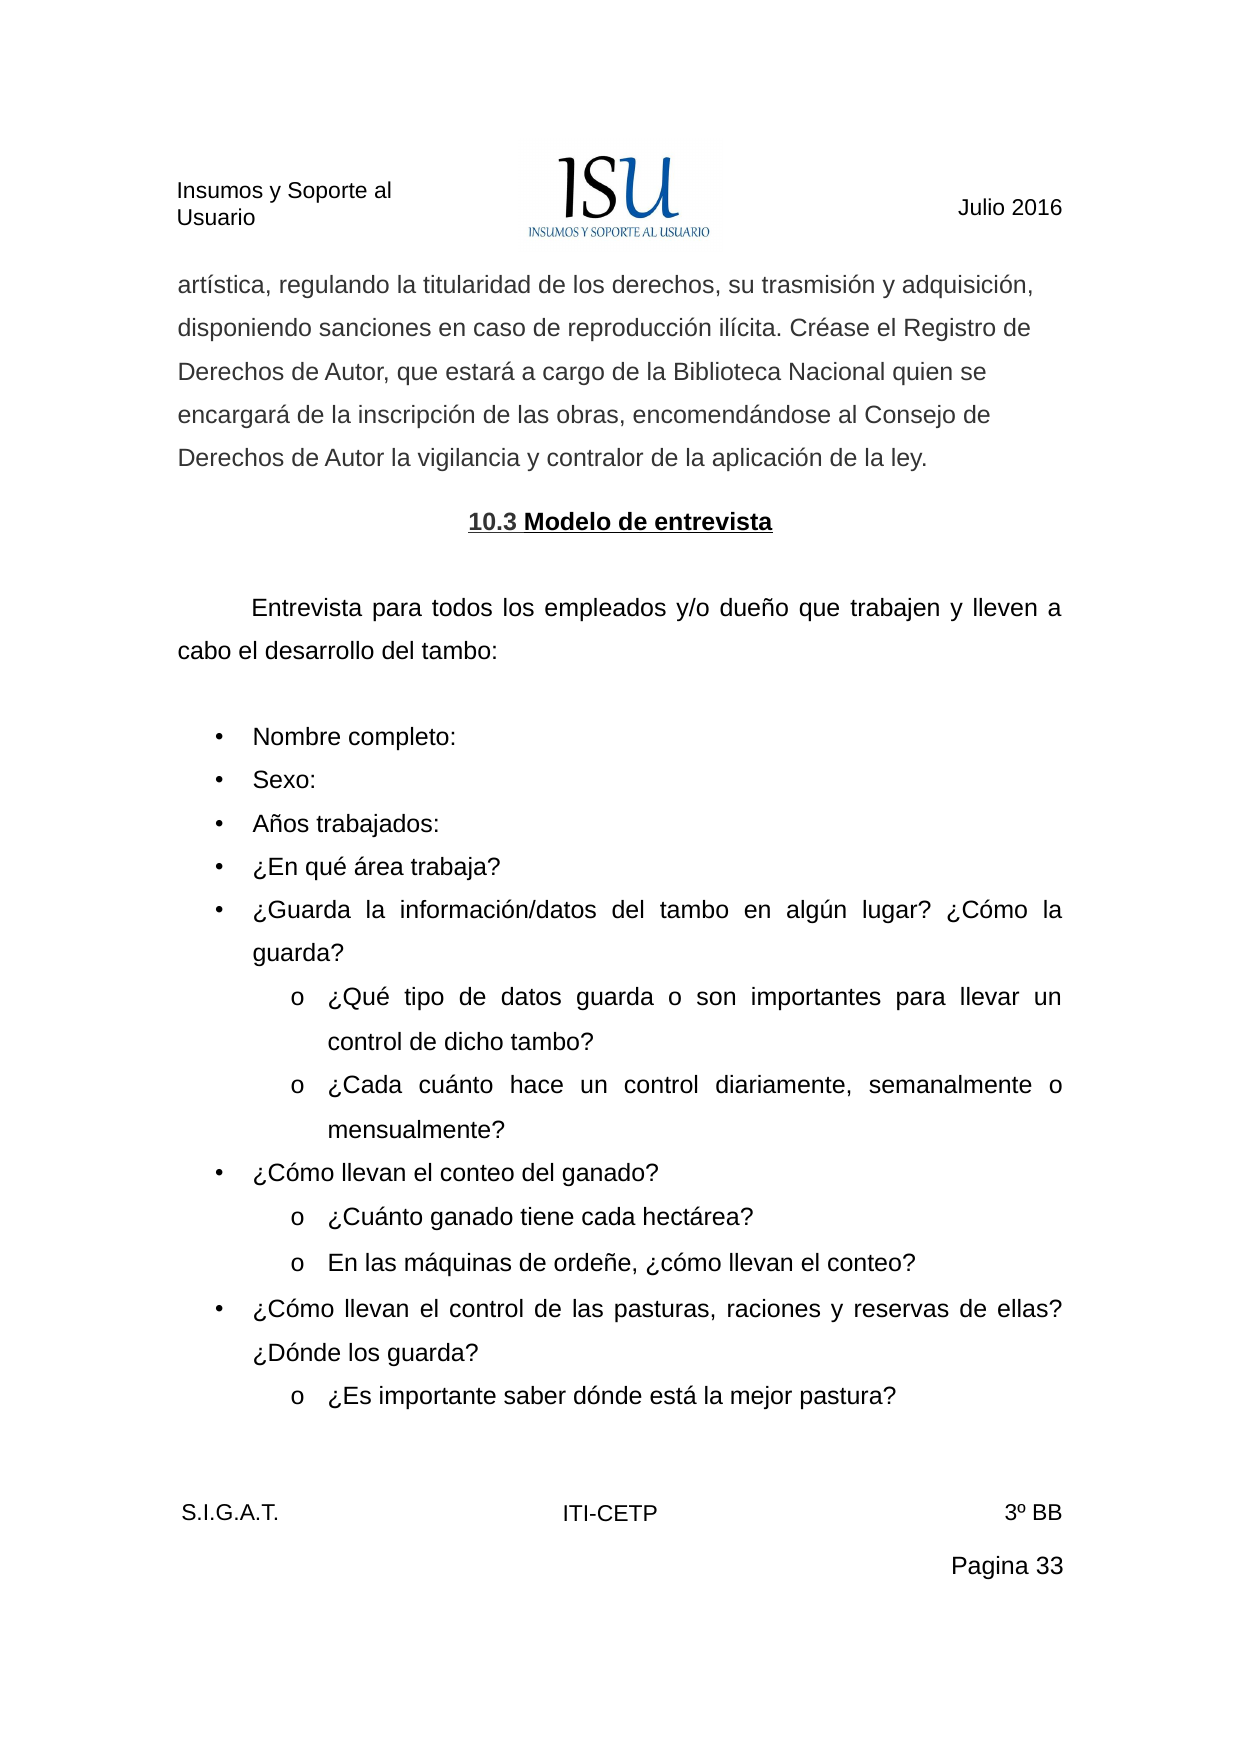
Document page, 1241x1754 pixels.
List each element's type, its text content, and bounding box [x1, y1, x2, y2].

list En las máquinas de ordeñe, ¿cómo llevan el conteo? [290, 1248, 1063, 1279]
text 10.3 Modelo de entrevista [177, 507, 1063, 535]
list ¿Cada cuánto hace un control diariamente, semanalmente o mensualmente? [290, 1070, 1063, 1144]
list ¿Es importante saber dónde está la mejor pastura? [290, 1381, 1063, 1412]
list Años trabajados: [215, 809, 1063, 838]
text Entrevista para todos los empleados y/o dueño que trabajen y lleven a cabo el desarrollo del tambo: [177, 593, 1063, 665]
list ¿Cuánto ganado tiene cada hectárea? [290, 1202, 1063, 1233]
list ¿Guarda la información/datos del tambo en algún lugar? ¿Cómo la guarda? [215, 895, 1063, 967]
list Sexo: [215, 766, 1063, 794]
picture [517, 138, 723, 252]
list ¿Cómo llevan el control de las pasturas, raciones y reservas de ellas? ¿Dónde los guarda? [215, 1294, 1063, 1366]
list ¿En qué área trabaja? [215, 852, 1063, 881]
list ¿Cómo llevan el conteo del ganado? [215, 1158, 1063, 1187]
list Nombre completo: [215, 722, 1063, 751]
text artística, regulando la titularidad de los derechos, su trasmisión y adquisición, disponiendo sanciones en caso de reproducción ilícita. Créase el Registro de Derechos de Autor, que estará a cargo de la Biblioteca Nacional quien se encargará de la inscripción de las obras, encomendándose al Consejo de Derechos de Autor la vigilancia y contralor de la aplicación de la ley. [177, 270, 1063, 471]
list ¿Qué tipo de datos guarda o son importantes para llevar un control de dicho tambo? [290, 982, 1063, 1056]
